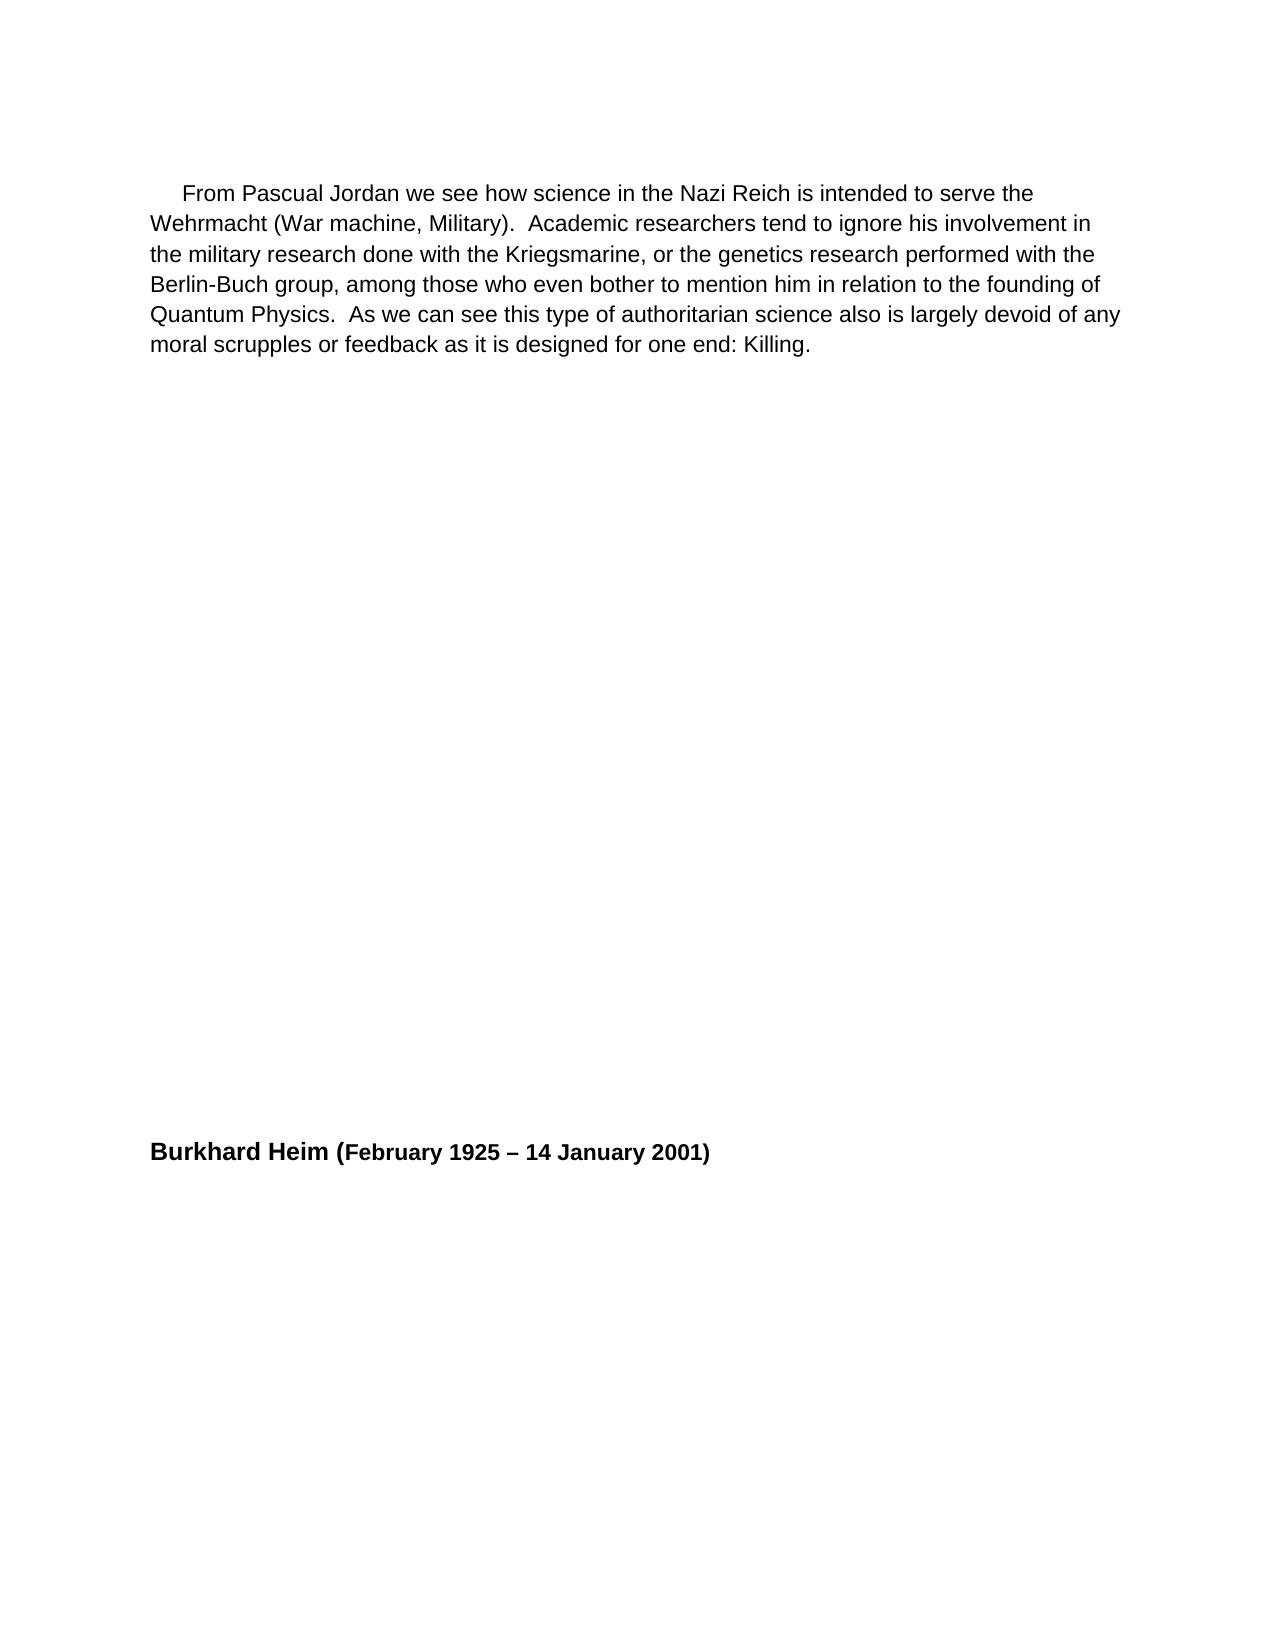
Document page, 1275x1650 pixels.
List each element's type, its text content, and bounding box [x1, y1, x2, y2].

text From Pascual Jordan we see how science in the Nazi Reich is intended to serve the Wehrmacht (War machine, Military). Academic researchers tend to ignore his involvement in the military research done with the Kriegsmarine, or the genetics research performed with the Berlin-Buch group, among those who even bother to mention him in relation to the founding of Quantum Physics. As we can see this type of authoritarian science also is largely devoid of any moral scrupples or feedback as it is designed for one end: Killing. [150, 180, 1125, 358]
text Burkhard Heim (February 1925 – 14 January 2001) [150, 1137, 1125, 1166]
